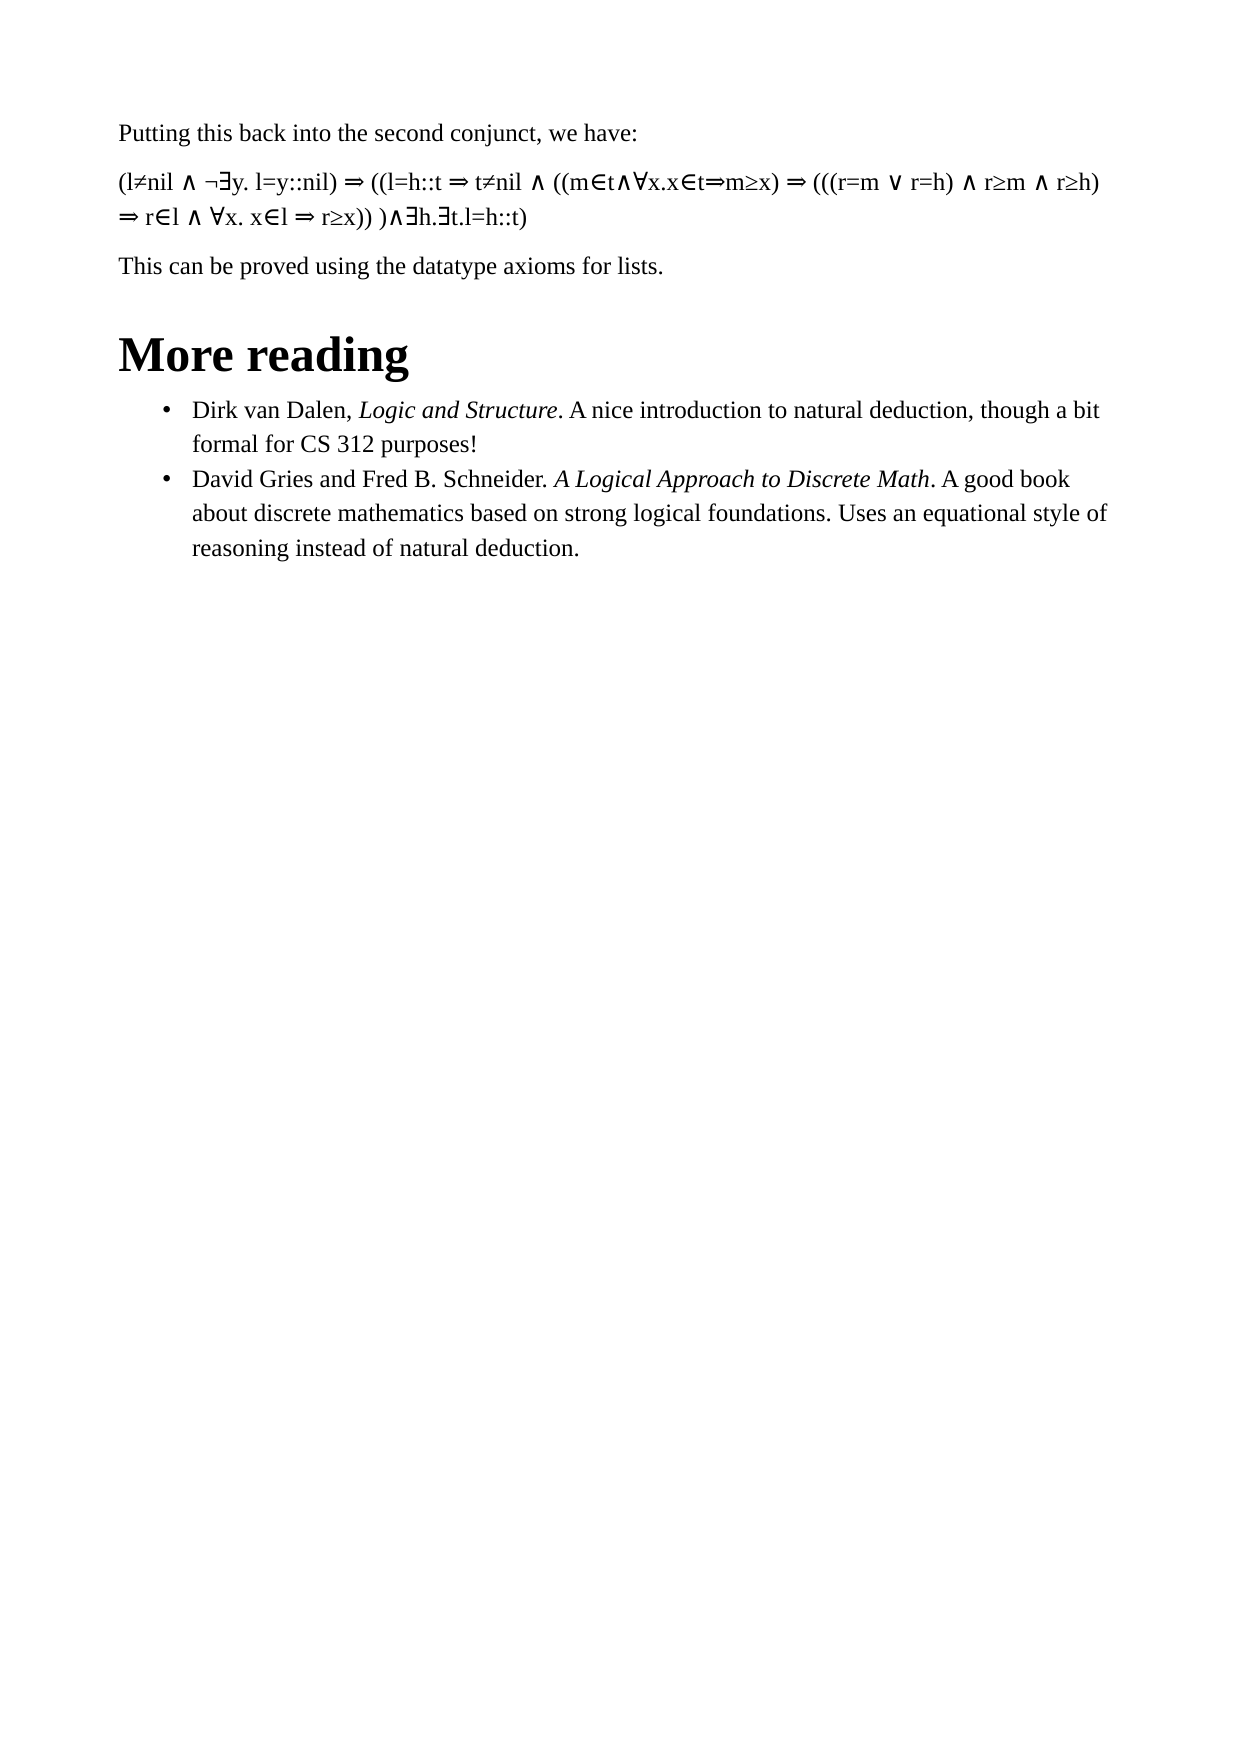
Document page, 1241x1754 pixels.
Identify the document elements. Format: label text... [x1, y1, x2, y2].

text (l≠nil ∧ ¬∃y. l=y::nil) ⇒ ((l=h::t ⇒ t≠nil ∧ ((m∈t∧∀x.x∈t⇒m≥x) ⇒ (((r=m ∨ r=h) ∧ r≥m ∧ r≥h) ⇒ r∈l ∧ ∀x. x∈l ⇒ r≥x)) )∧∃h.∃t.l=h::t) [118, 167, 1122, 230]
subtitle More reading [118, 325, 1122, 382]
text This can be proved using the datatype axioms for lists. [118, 251, 1122, 279]
list Dirk van Dalen, Logic and Structure. A nice introduction to natural deduction, though a bit formal for CS 312 purposes! [162, 395, 1122, 458]
text Putting this back into the second conjunct, we have: [118, 118, 1122, 147]
list David Gries and Fred B. Schneider. A Logical Approach to Discrete Math. A good book about discrete mathematics based on strong logical foundations. Uses an equational style of reasoning instead of natural deduction. [162, 464, 1122, 561]
